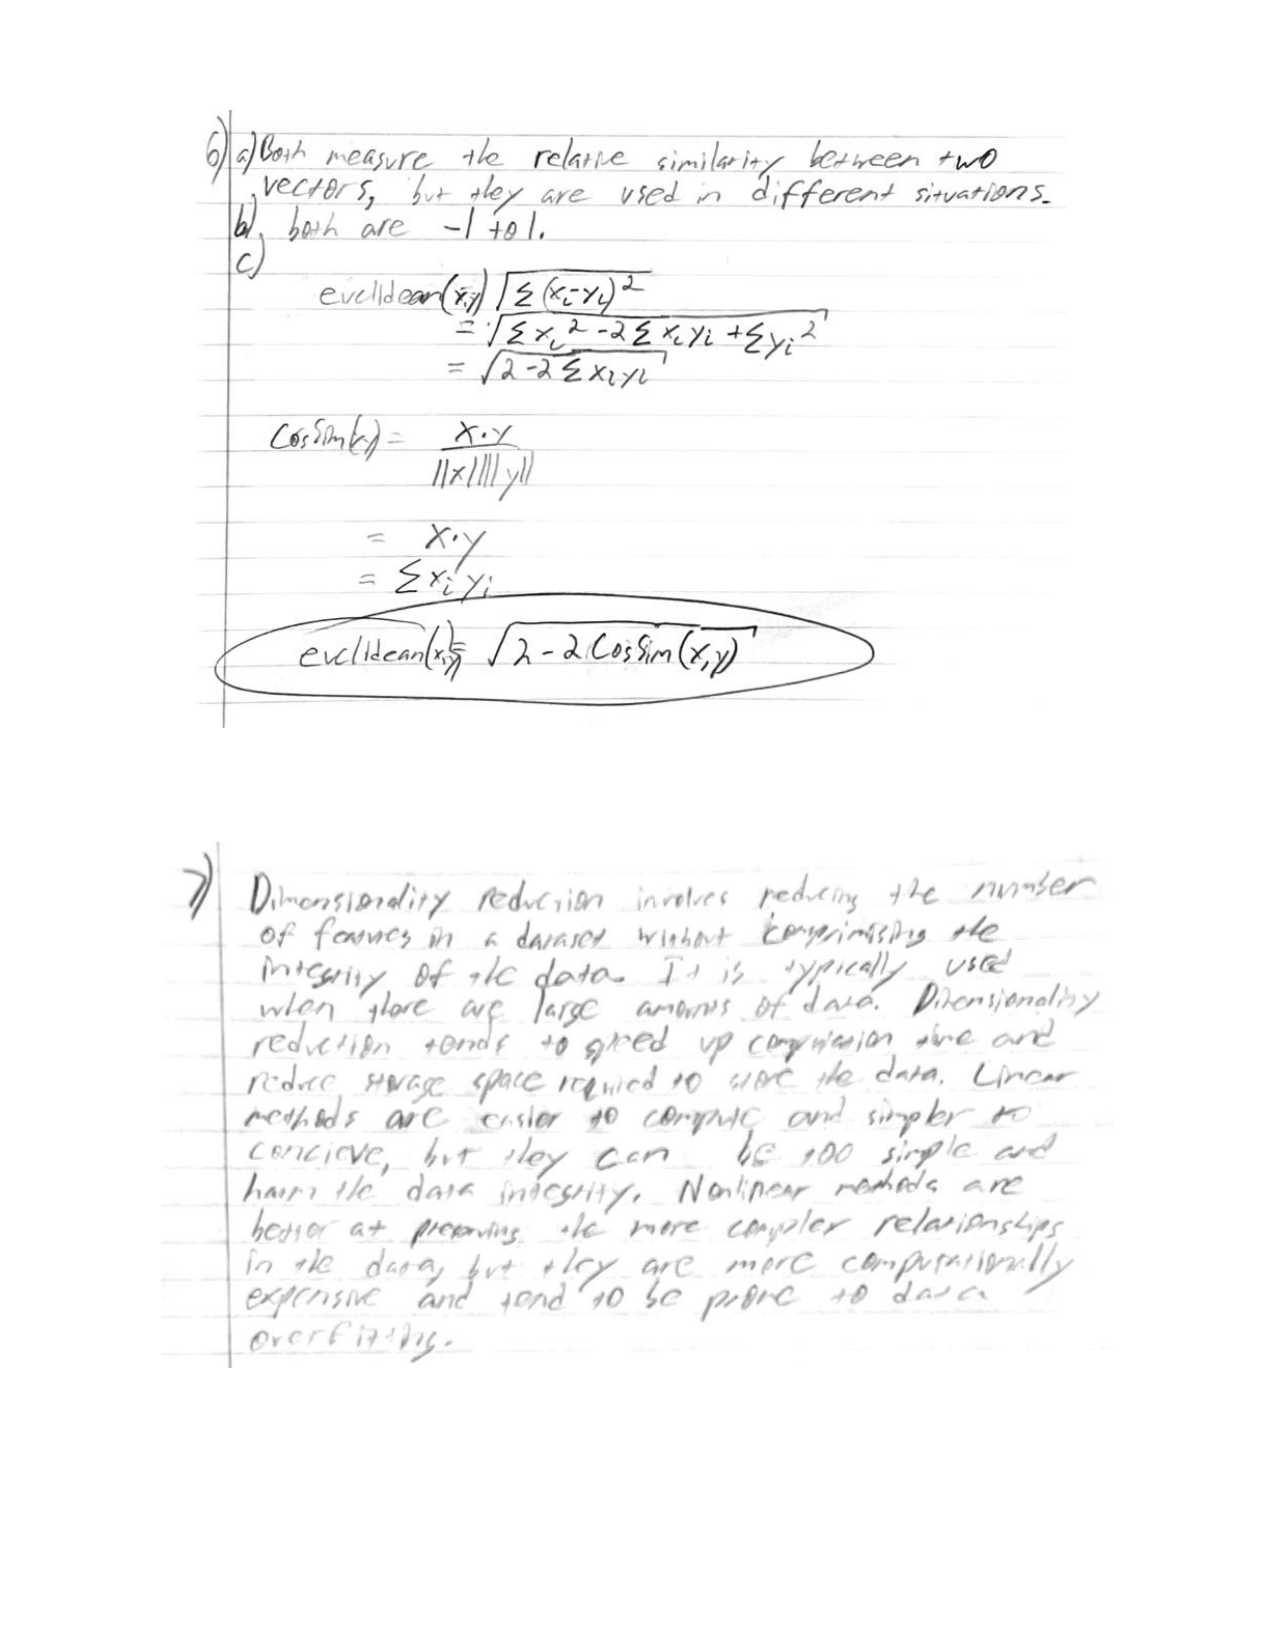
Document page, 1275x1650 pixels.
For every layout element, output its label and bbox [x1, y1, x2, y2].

picture [161, 842, 1114, 1368]
picture [195, 110, 1067, 728]
